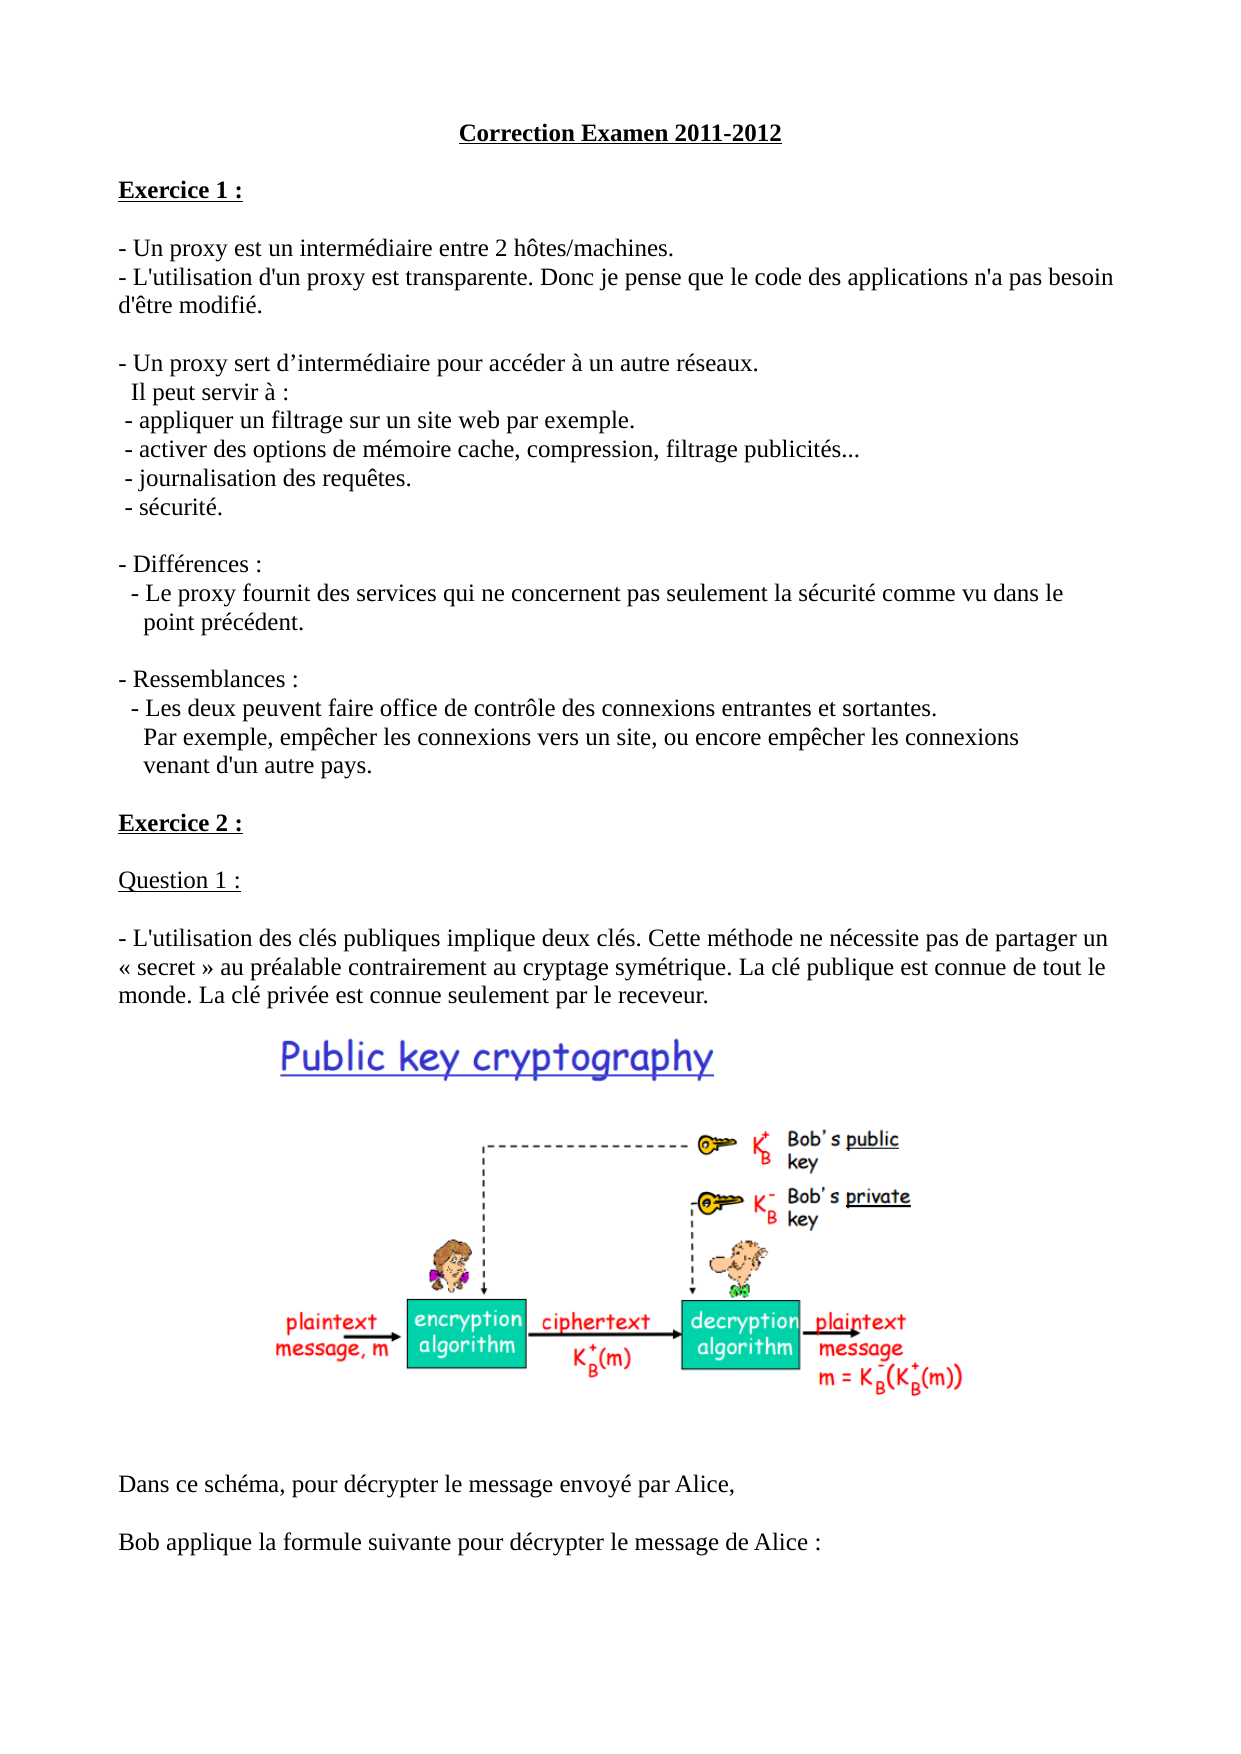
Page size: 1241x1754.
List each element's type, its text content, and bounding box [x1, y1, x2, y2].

text - activer des options de mémoire cache, compression, filtrage publicités... [118, 434, 1122, 463]
text - Les deux peuvent faire office de contrôle des connexions entrantes et sortantes. [118, 693, 1122, 722]
text Il peut servir à : [118, 377, 1122, 406]
text - journalisation des requêtes. [118, 463, 1122, 492]
text - sécurité. [118, 492, 1122, 521]
text Question 1 : [118, 866, 1122, 894]
text - Différences : [118, 549, 1122, 578]
text - L'utilisation d'un proxy est transparente. Donc je pense que le code des applications n'a pas besoin d'être modifié. [118, 262, 1122, 319]
text Par exemple, empêcher les connexions vers un site, ou encore empêcher les connexions [118, 722, 1122, 751]
text venant d'un autre pays. [118, 751, 1122, 779]
text - Un proxy sert d’intermédiaire pour accéder à un autre réseaux. [118, 348, 1122, 377]
text - L'utilisation des clés publiques implique deux clés. Cette méthode ne nécessite pas de partager un « secret » au préalable contrairement au cryptage symétrique. La clé publique est connue de tout le monde. La clé privée est connue seulement par le receveur. [118, 923, 1122, 1009]
text Dans ce schéma, pour décrypter le message envoyé par Alice, [118, 1469, 1122, 1498]
text Exercice 1 : [118, 176, 1122, 204]
text Correction Examen 2011-2012 [118, 118, 1122, 147]
text point précédent. [118, 607, 1122, 636]
text Bob applique la formule suivante pour décrypter le message de Alice : [118, 1527, 1122, 1556]
text - appliquer un filtrage sur un site web par exemple. [118, 406, 1122, 434]
picture [248, 1016, 992, 1461]
text - Un proxy est un intermédiaire entre 2 hôtes/machines. [118, 233, 1122, 262]
text - Ressemblances : [118, 664, 1122, 693]
text Exercice 2 : [118, 808, 1122, 837]
text - Le proxy fournit des services qui ne concernent pas seulement la sécurité comme vu dans le [118, 578, 1122, 607]
